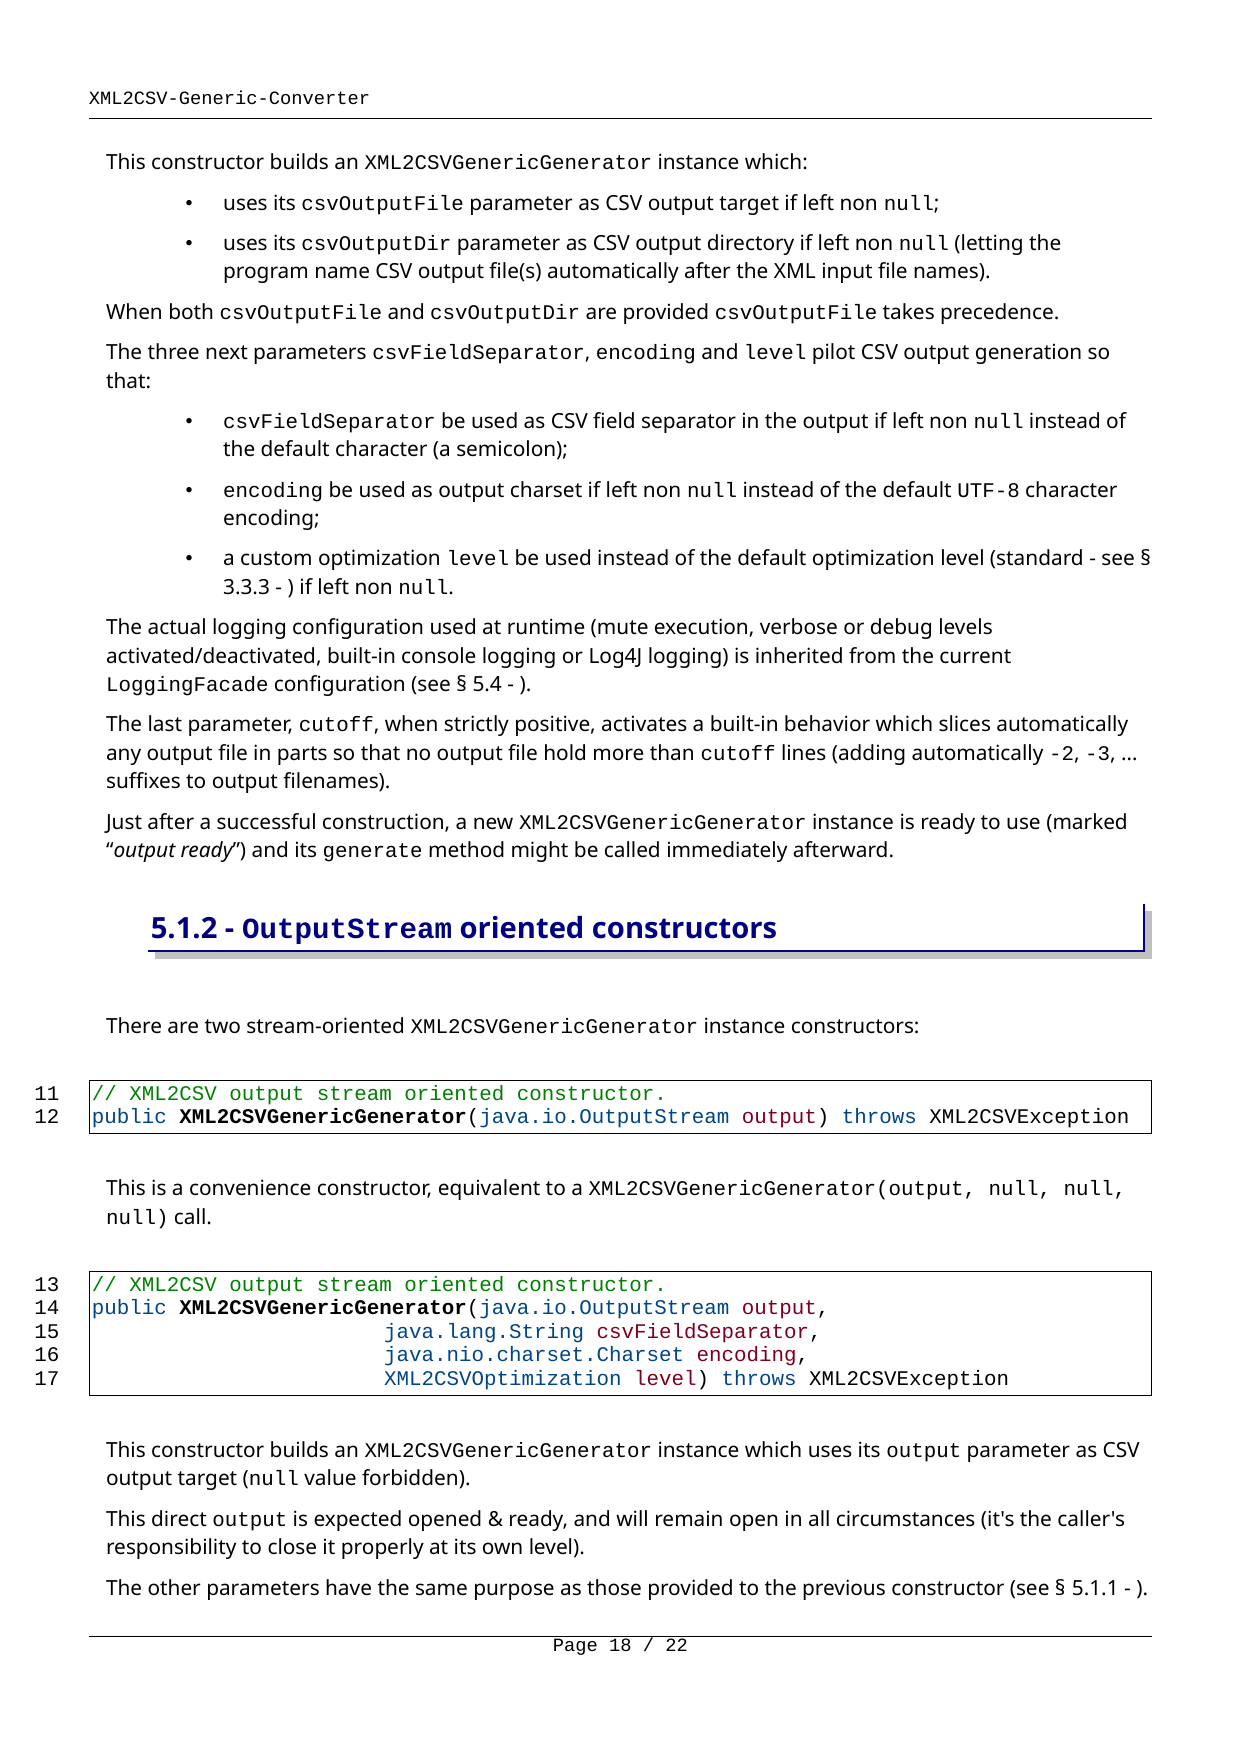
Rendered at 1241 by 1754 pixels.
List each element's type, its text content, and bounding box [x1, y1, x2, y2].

text Just after a successful construction, a new XML2CSVGenericGenerator instance is ready to use (marked “output ready”) and its generate method might be called immediately afterward. [106, 807, 1152, 864]
subtitle OutputStream oriented constructors [148, 904, 1143, 950]
text This constructor builds an XML2CSVGenericGenerator instance which uses its output parameter as CSV output target (null value forbidden). [106, 1435, 1152, 1492]
list csvFieldSeparator be used as CSV field separator in the output if left non null instead of the default character (a semicolon); [185, 406, 1152, 463]
text This is a convenience constructor, equivalent to a XML2CSVGenericGenerator(output, null, null, null) call. [106, 1173, 1152, 1230]
list uses its csvOutputDir parameter as CSV output directory if left non null (letting the program name CSV output file(s) automatically after the XML input file names). [185, 228, 1152, 285]
text This direct output is expected opened & ready, and will remain open in all circumstances (it's the caller's responsibility to close it properly at its own level). [106, 1504, 1152, 1561]
text // XML2CSV output stream oriented constructor. [90, 1081, 1151, 1103]
text When both csvOutputFile and csvOutputDir are provided csvOutputFile takes precedence. [106, 297, 1152, 325]
text The other parameters have the same purpose as those provided to the previous constructor (see § 5.1.1 - ). [106, 1573, 1152, 1601]
list encoding be used as output charset if left non null instead of the default UTF-8 character encoding; [185, 475, 1152, 532]
text The actual logging configuration used at runtime (mute execution, verbose or debug levels activated/deactivated, built-in console logging or Log4J logging) is inherited from the current LoggingFacade configuration (see § 5.4 - ). [106, 612, 1152, 698]
text public XML2CSVGenericGenerator(java.io.OutputStream output, [90, 1294, 1151, 1318]
text XML2CSVOptimization level) throws XML2CSVException [90, 1365, 1151, 1395]
list uses its csvOutputFile parameter as CSV output target if left non null; [185, 188, 1152, 216]
text The three next parameters csvFieldSeparator, encoding and level pilot CSV output generation so that: [106, 337, 1152, 394]
text // XML2CSV output stream oriented constructor. [90, 1272, 1151, 1294]
text There are two stream-oriented XML2CSVGenericGenerator instance constructors: [106, 1011, 1152, 1039]
text The last parameter, cutoff, when strictly positive, activates a built-in behavior which slices automatically any output file in parts so that no output file hold more than cutoff lines (adding automatically -2, -3, … suffixes to output filenames). [106, 709, 1152, 795]
text java.nio.charset.Charset encoding, [90, 1341, 1151, 1365]
text public XML2CSVGenericGenerator(java.io.OutputStream output) throws XML2CSVException [90, 1103, 1151, 1133]
list a custom optimization level be used instead of the default optimization level (standard - see § 3.3.3 - ) if left non null. [185, 543, 1152, 601]
text This constructor builds an XML2CSVGenericGenerator instance which: [106, 147, 1152, 176]
text java.lang.String csvFieldSeparator, [90, 1318, 1151, 1341]
